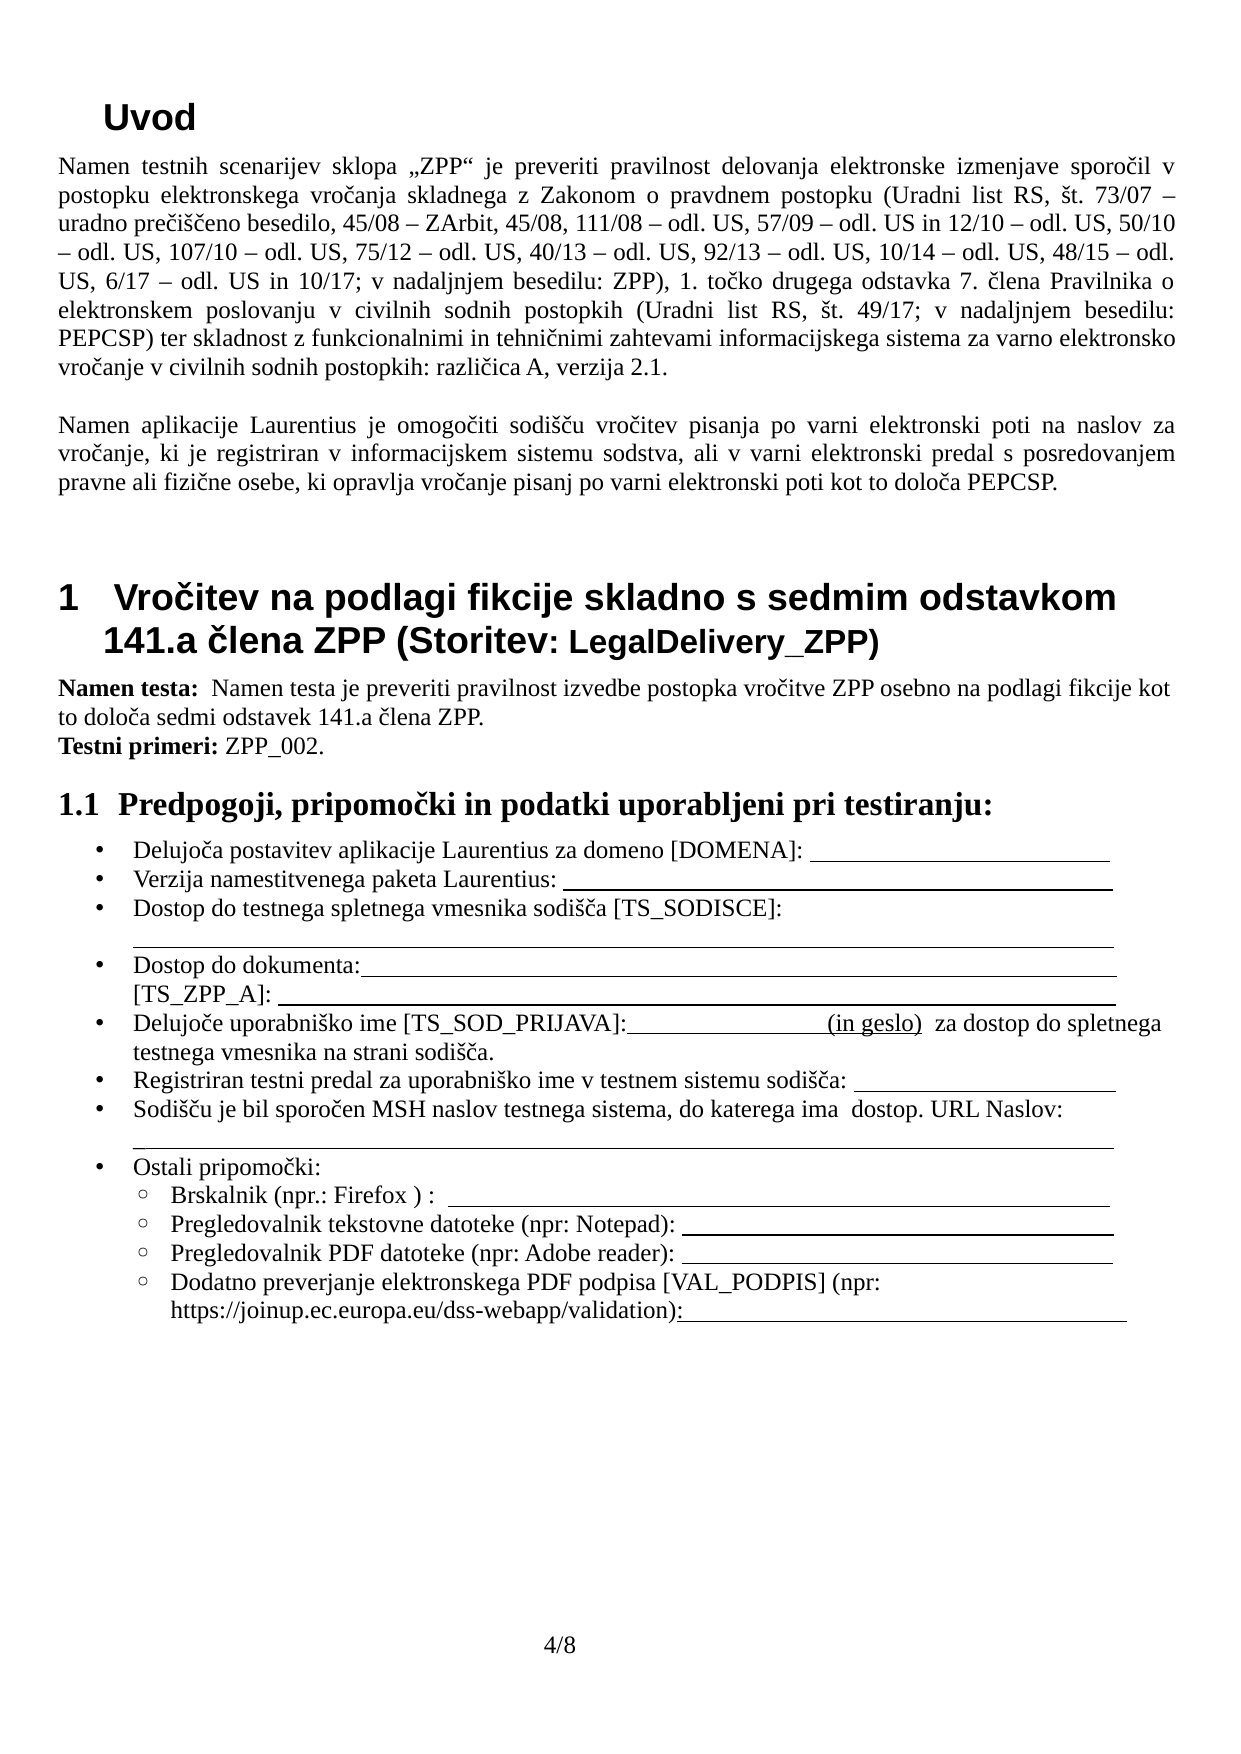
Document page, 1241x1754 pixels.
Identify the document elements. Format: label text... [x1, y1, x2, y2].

text Namen testa: Namen testa je preveriti pravilnost izvedbe postopka vročitve ZPP osebno na podlagi fikcije kot to določa sedmi odstavek 141.a člena ZPP. [58, 673, 1177, 731]
list Pregledovalnik tekstovne datoteke (npr: Notepad): [133, 1209, 1177, 1238]
subtitle Vročitev na podlagi fikcije skladno s sedmim odstavkom 141.a člena ZPP (Storitev: LegalDelivery_ZPP) [58, 575, 1177, 661]
list Brskalnik (npr.: Firefox ) : [133, 1181, 1177, 1209]
list Pregledovalnik PDF datoteke (npr: Adobe reader): [133, 1238, 1177, 1267]
list Sodišču je bil sporočen MSH naslov testnega sistema, do katerega ima dostop. URL Naslov: _ [95, 1094, 1177, 1152]
text Namen testnih scenarijev sklopa „ZPP“ je preveriti pravilnost delovanja elektronske izmenjave sporočil v postopku elektronskega vročanja skladnega z Zakonom o pravdnem postopku (Uradni list RS, št. 73/07 – uradno prečiščeno besedilo, 45/08 – ZArbit, 45/08, 111/08 – odl. US, 57/09 – odl. US in 12/10 – odl. US, 50/10 – odl. US, 107/10 – odl. US, 75/12 – odl. US, 40/13 – odl. US, 92/13 – odl. US, 10/14 – odl. US, 48/15 – odl. US, 6/17 – odl. US in 10/17; v nadaljnjem besedilu: ZPP), 1. točko drugega odstavka 7. člena Pravilnika o elektronskem poslovanju v civilnih sodnih postopkih (Uradni list RS, št. 49/17; v nadaljnjem besedilu: PEPCSP) ter skladnost z funkcionalnimi in tehničnimi zahtevami informacijskega sistema za varno elektronsko vročanje v civilnih sodnih postopkih: različica A, verzija 2.1. [58, 151, 1177, 381]
list Registriran testni predal za uporabniško ime v testnem sistemu sodišča: [95, 1066, 1177, 1094]
subtitle Predpogoji, pripomočki in podatki uporabljeni pri testiranju: [58, 785, 1177, 823]
list Ostali pripomočki: [95, 1152, 1177, 1181]
text Namen aplikacije Laurentius je omogočiti sodišču vročitev pisanja po varni elektronski poti na naslov za vročanje, ki je registriran v informacijskem sistemu sodstva, ali v varni elektronski predal s posredovanjem pravne ali fizične osebe, ki opravlja vročanje pisanj po varni elektronski poti kot to določa PEPCSP. [58, 410, 1177, 496]
text Testni primeri: ZPP_002. [58, 731, 1177, 760]
list Delujoča postavitev aplikacije Laurentius za domeno [DOMENA]: [95, 836, 1177, 864]
list Dodatno preverjanje elektronskega PDF podpisa [VAL_PODPIS] (npr: https://joinup.ec.europa.eu/dss-webapp/validation): [133, 1267, 1177, 1324]
list Delujoče uporabniško ime [TS_SOD_PRIJAVA]: (in geslo) za dostop do spletnega testnega vmesnika na strani sodišča. [95, 1008, 1177, 1066]
list Dostop do dokumenta: [TS_ZPP_A]: [95, 951, 1177, 1008]
subtitle Uvod [58, 95, 1177, 138]
list Dostop do testnega spletnega vmesnika sodišča [TS_SODISCE]: [95, 893, 1177, 951]
list Verzija namestitvenega paketa Laurentius: [95, 864, 1177, 893]
